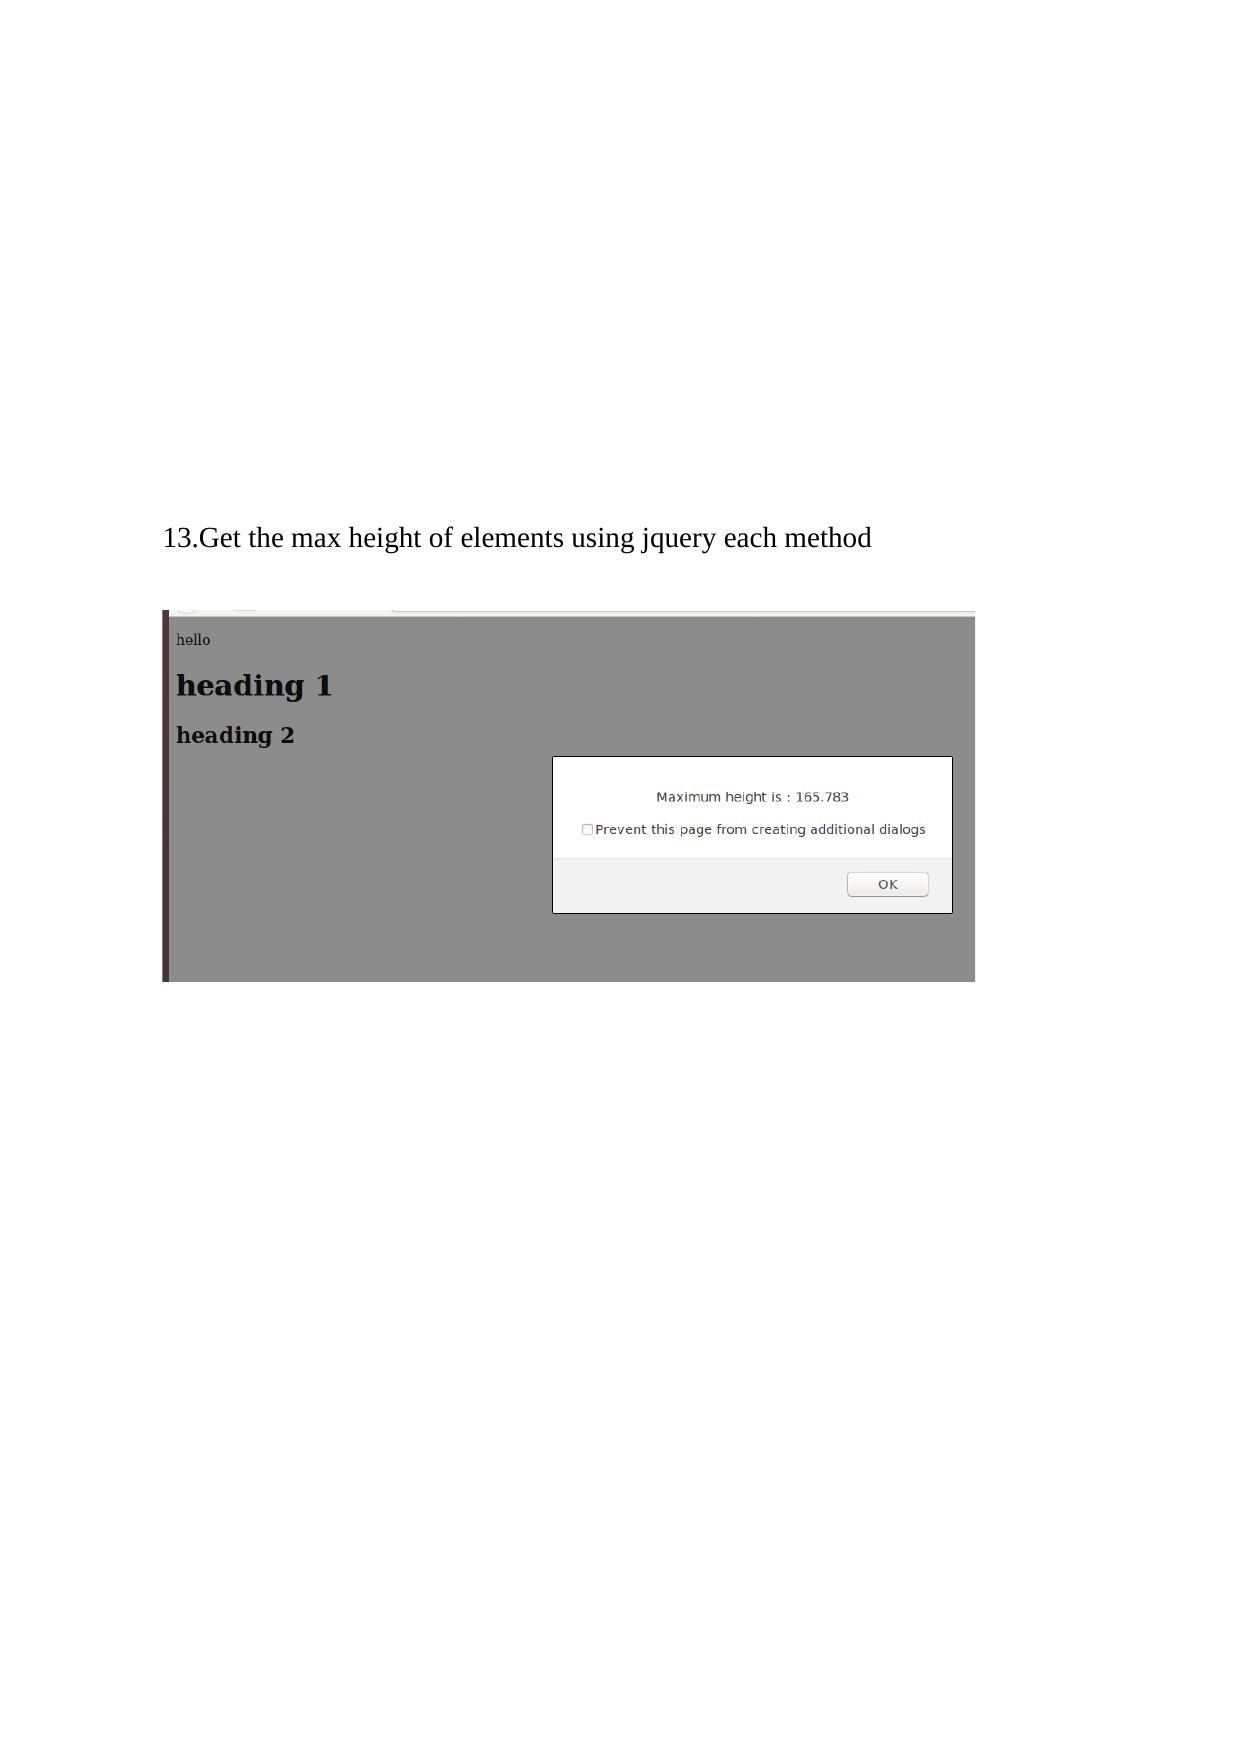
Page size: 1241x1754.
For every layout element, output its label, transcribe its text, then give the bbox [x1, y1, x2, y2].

picture [162, 610, 976, 982]
list Get the max height of elements using jquery each method [162, 521, 1122, 554]
